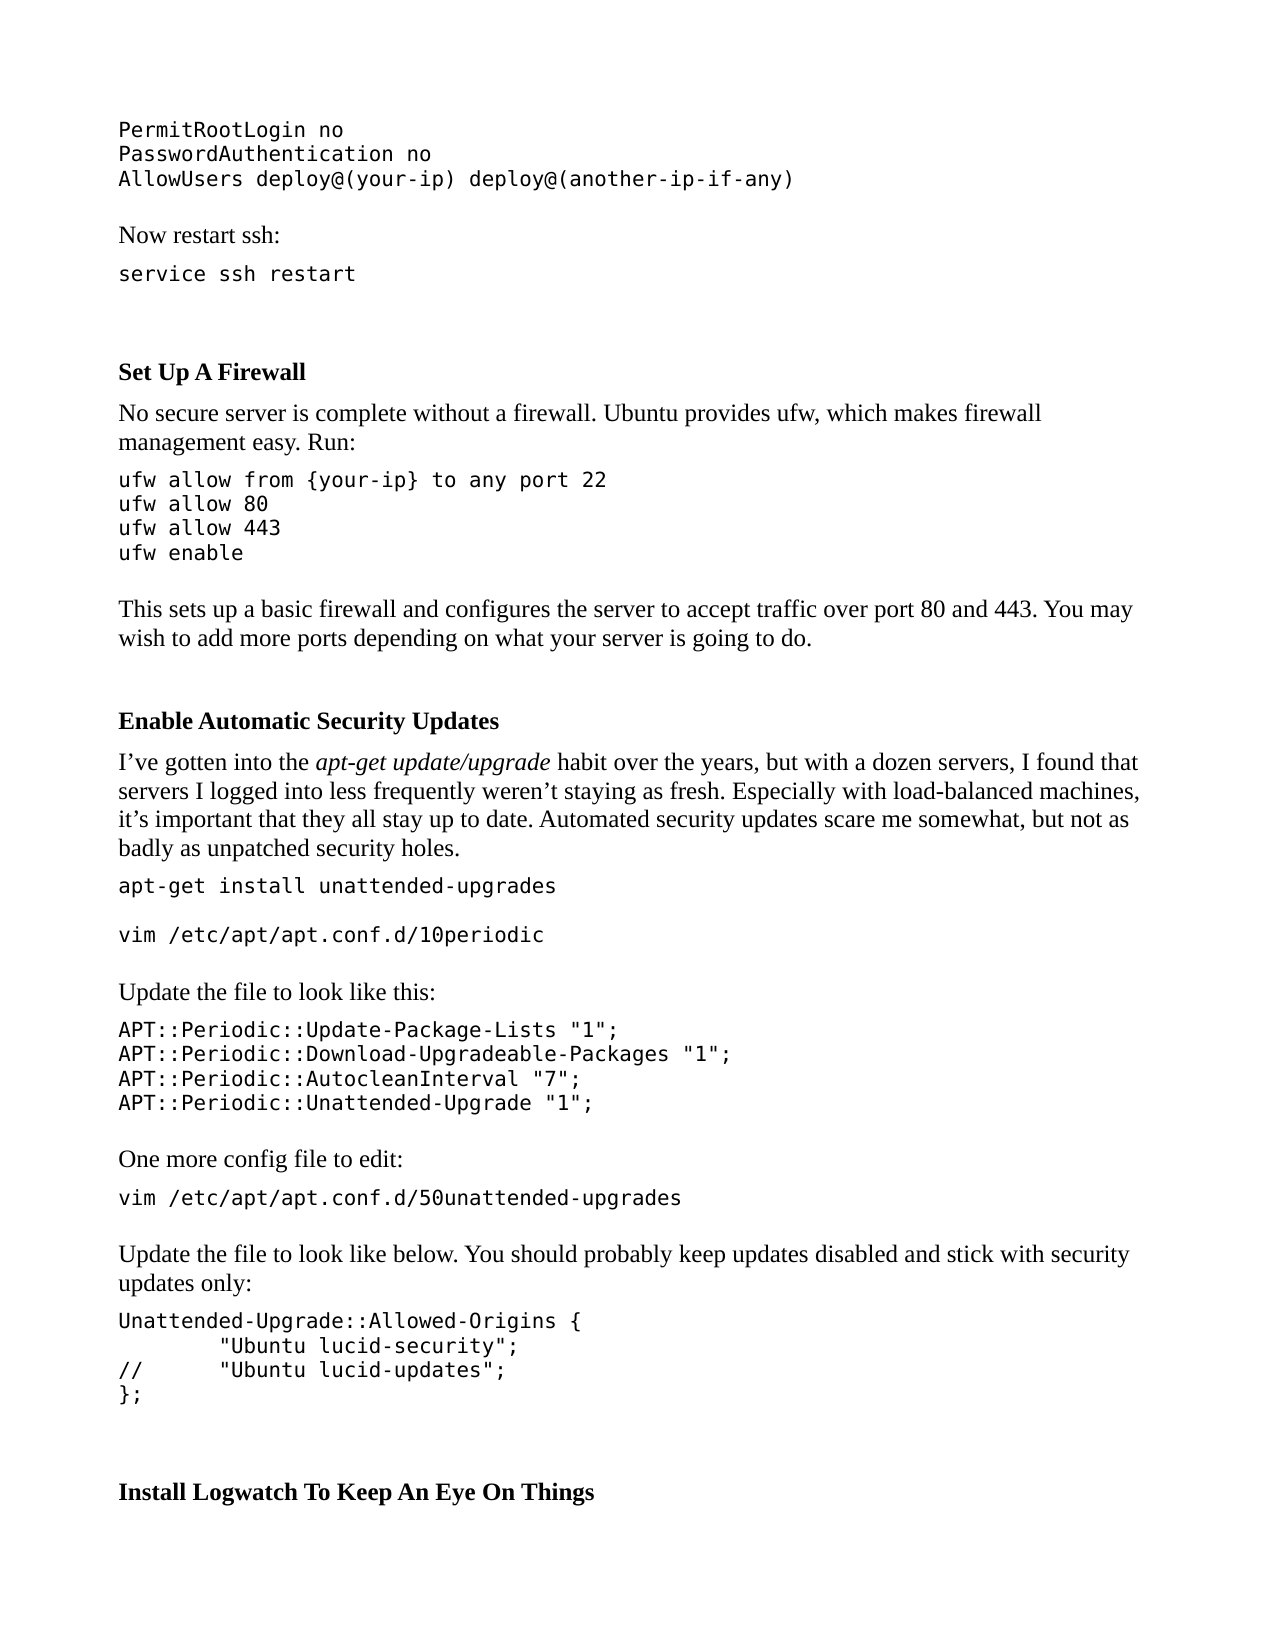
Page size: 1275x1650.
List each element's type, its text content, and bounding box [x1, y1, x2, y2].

text One more config file to edit: [118, 1144, 1157, 1173]
text APT::Periodic::Unattended-Upgrade "1"; [118, 1091, 1157, 1115]
text This sets up a basic firewall and configures the server to accept traffic over port 80 and 443. You may wish to add more ports depending on what your server is going to do. [118, 594, 1157, 652]
text APT::Periodic::AutocleanInterval "7"; [118, 1067, 1157, 1091]
text Set Up A Firewall [118, 357, 1157, 385]
text Install Logwatch To Keep An Eye On Things [118, 1477, 1157, 1506]
text "Ubuntu lucid-security"; [118, 1334, 1157, 1358]
text PasswordAuthentication no [118, 142, 1157, 167]
text ufw allow from {your-ip} to any port 22 [118, 468, 1157, 492]
text No secure server is complete without a firewall. Ubuntu provides ufw, which makes firewall management easy. Run: [118, 398, 1157, 455]
text Now restart ssh: [118, 220, 1157, 249]
text PermitRootLogin no [118, 118, 1157, 142]
text ufw enable [118, 541, 1157, 565]
text ufw allow 80 [118, 492, 1157, 516]
text ufw allow 443 [118, 516, 1157, 541]
text }; [118, 1382, 1157, 1407]
text Update the file to look like this: [118, 977, 1157, 1006]
text I’ve gotten into the apt-get update/upgrade habit over the years, but with a dozen servers, I found that servers I logged into less frequently weren’t staying as fresh. Especially with load-balanced machines, it’s important that they all stay up to date. Automated security updates scare me somewhat, but not as badly as unpatched security holes. [118, 747, 1157, 862]
text Enable Automatic Security Updates [118, 706, 1157, 734]
text AllowUsers deploy@(your-ip) deploy@(another-ip-if-any) [118, 167, 1157, 191]
text service ssh restart [118, 262, 1157, 286]
text // "Ubuntu lucid-updates"; [118, 1358, 1157, 1382]
text APT::Periodic::Update-Package-Lists "1"; [118, 1018, 1157, 1042]
text vim /etc/apt/apt.conf.d/50unattended-upgrades [118, 1186, 1157, 1210]
text Unattended-Upgrade::Allowed-Origins { [118, 1309, 1157, 1334]
text vim /etc/apt/apt.conf.d/10periodic [118, 923, 1157, 947]
text apt-get install unattended-upgrades [118, 874, 1157, 899]
text APT::Periodic::Download-Upgradeable-Packages "1"; [118, 1042, 1157, 1067]
text Update the file to look like below. You should probably keep updates disabled and stick with security updates only: [118, 1239, 1157, 1297]
